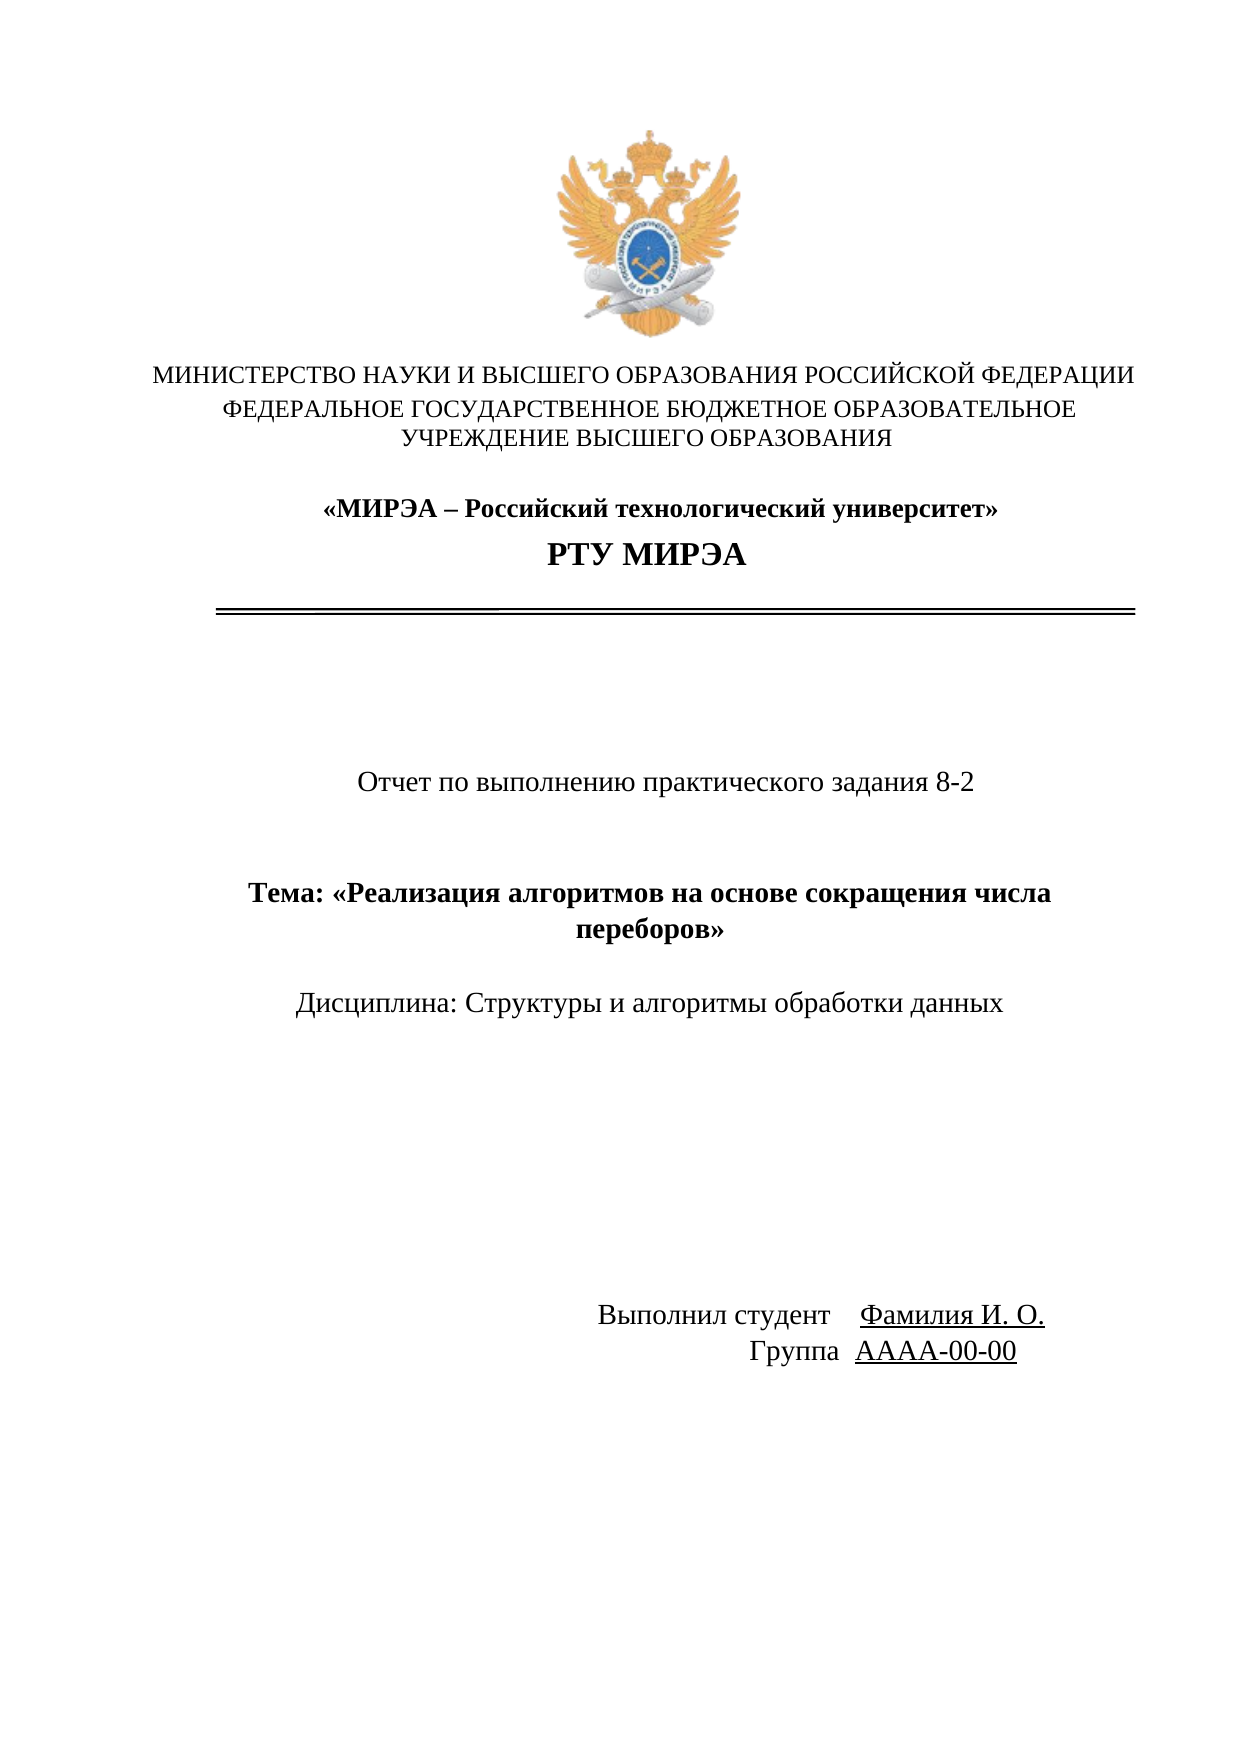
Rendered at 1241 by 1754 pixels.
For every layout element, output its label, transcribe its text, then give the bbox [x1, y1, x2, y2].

text «МИРЭА – Российский технологический университет» [323, 492, 1146, 523]
text РТУ МИРЭА [148, 534, 1146, 572]
text Выполнил студент Фамилия И. О. [590, 1297, 1146, 1331]
text Группа АААА-00-00 [148, 1333, 1146, 1366]
text Тема: «Реализация алгоритмов на основе сокращения числа переборов» [186, 875, 1113, 945]
picture [533, 118, 761, 341]
text ФЕДЕРАЛЬНОЕ ГОСУДАРСТВЕННОЕ БЮДЖЕТНОЕ ОБРАЗОВАТЕЛЬНОЕ УЧРЕЖДЕНИЕ ВЫСШЕГО ОБРАЗОВАНИЯ [153, 394, 1146, 452]
text Отчет по выполнению практического задания 8-2 [186, 764, 1146, 798]
text Дисциплина: Структуры и алгоритмы обработки данных [186, 985, 1113, 1019]
text МИНИСТЕРСТВО НАУКИ И ВЫСШЕГО ОБРАЗОВАНИЯ РОССИЙСКОЙ ФЕДЕРАЦИИ [148, 360, 1146, 388]
